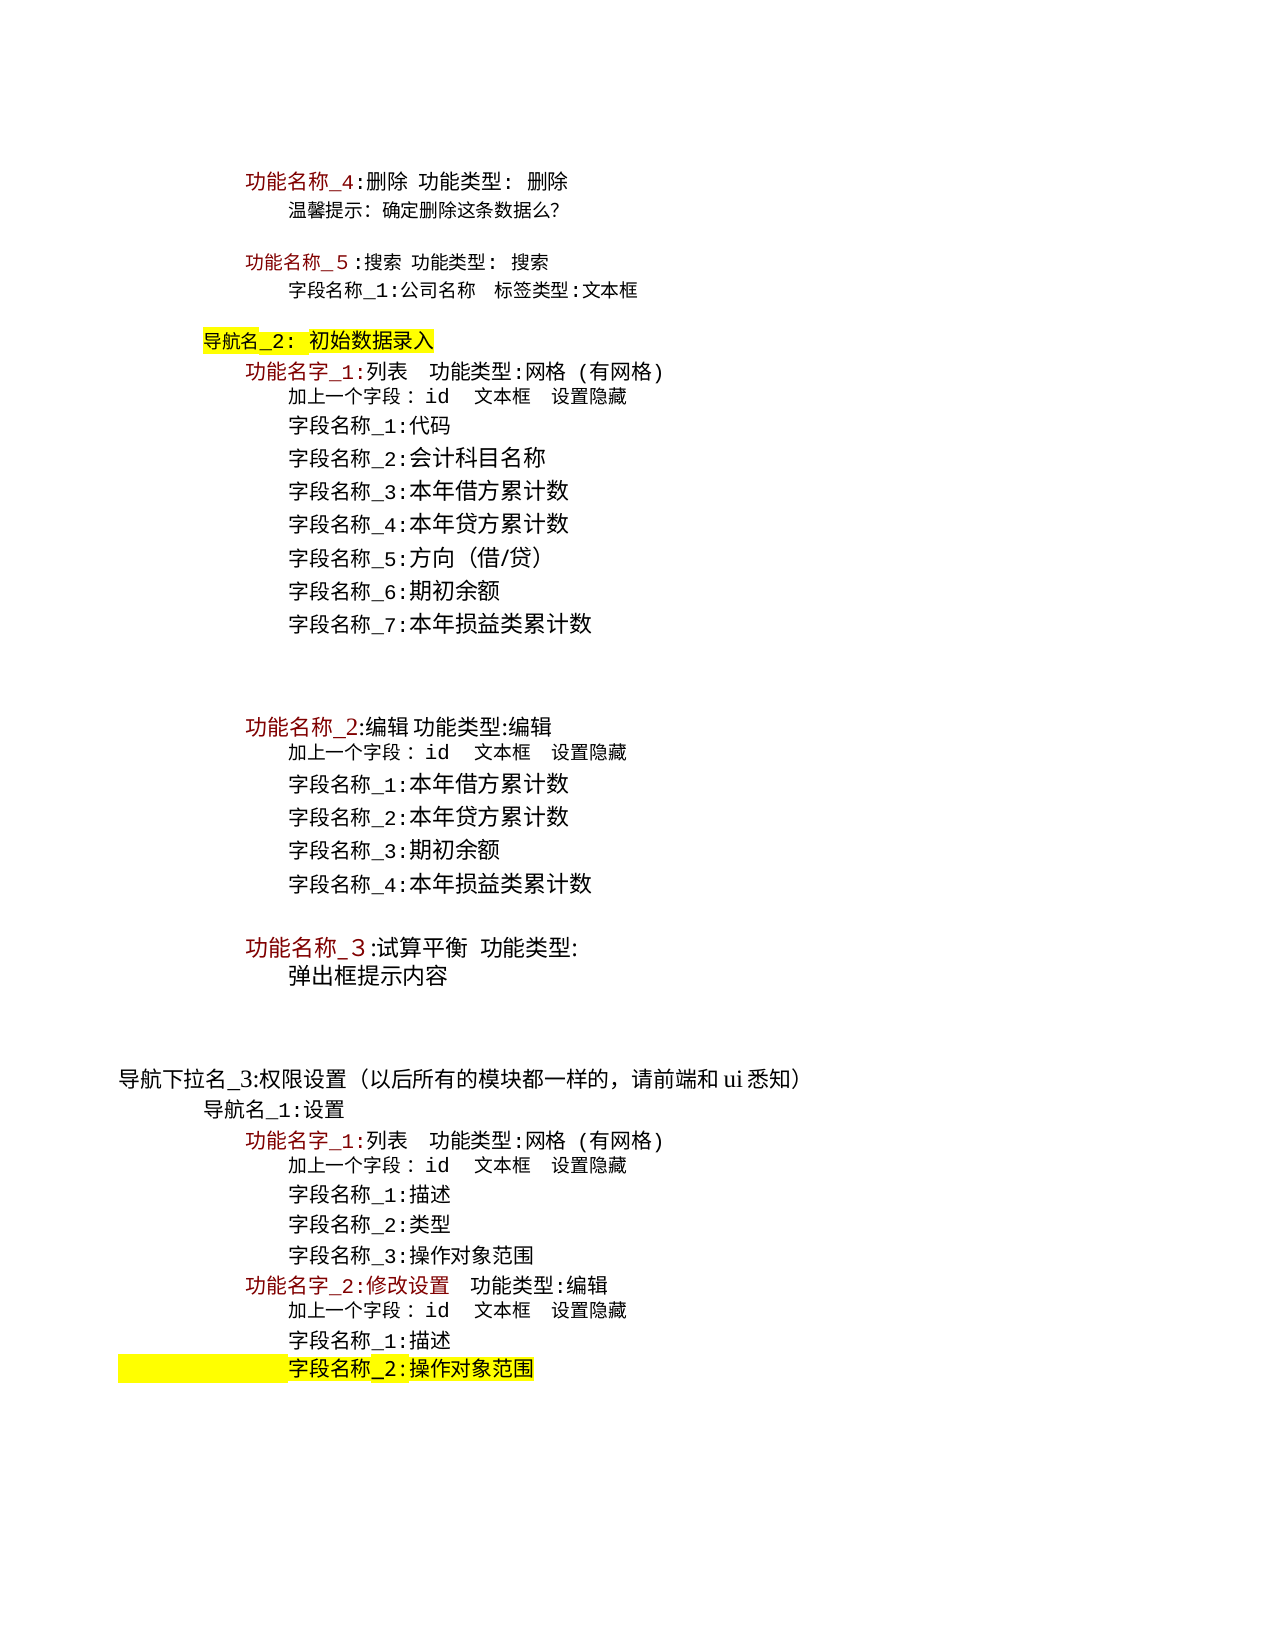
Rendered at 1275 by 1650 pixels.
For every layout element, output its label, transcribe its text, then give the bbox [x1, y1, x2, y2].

text 功能名字_1:列表 功能类型:网格 (有网格) [118, 1124, 1157, 1154]
text 字段名称_1:描述 [118, 1178, 1157, 1209]
text 导航名_2: 初始数据录入 [118, 327, 1157, 355]
text 温馨提示：确定删除这条数据么？ [118, 196, 1157, 224]
text 字段名称_1:代码 [118, 409, 1157, 440]
text 字段名称_3:本年借方累计数 [118, 473, 1157, 506]
text 加上一个字段 ：id 文本框 设置隐藏 [118, 742, 1157, 766]
text 字段名称_7:本年损益类累计数 [118, 606, 1157, 639]
text 功能名称_３:试算平衡 功能类型: [118, 930, 1157, 963]
text 字段名称_2:操作对象范围 [118, 1354, 1157, 1383]
text 功能名称_4:删除 功能类型: 删除 [118, 165, 1157, 196]
text 功能名称_2:编辑 功能类型:编辑 [118, 710, 1157, 742]
text 字段名称_3:期初余额 [118, 832, 1157, 866]
text 字段名称_2:会计科目名称 [118, 440, 1157, 473]
text 加上一个字段 ：id 文本框 设置隐藏 [118, 1154, 1157, 1178]
text 弹出框提示内容 [118, 963, 1157, 991]
text 加上一个字段 ：id 文本框 设置隐藏 [118, 386, 1157, 409]
text 功能名称_５:搜索 功能类型: 搜索 [118, 247, 1157, 276]
text 导航名_1:设置 [118, 1094, 1157, 1124]
text 字段名称_6:期初余额 [118, 573, 1157, 606]
text 加上一个字段 ：id 文本框 设置隐藏 [118, 1300, 1157, 1324]
text 导航下拉名_3:权限设置（以后所有的模块都一样的，请前端和ui悉知） [118, 1062, 1157, 1094]
text 功能名字_1:列表 功能类型:网格 (有网格) [118, 355, 1157, 386]
text 功能名字_2:修改设置 功能类型:编辑 [118, 1269, 1157, 1300]
text 字段名称_1:公司名称 标签类型:文本框 [118, 276, 1157, 303]
text 字段名称_3:操作对象范围 [118, 1239, 1157, 1269]
text 字段名称_4:本年贷方累计数 [118, 506, 1157, 539]
text 字段名称_2:本年贷方累计数 [118, 799, 1157, 832]
text 字段名称_1:本年借方累计数 [118, 766, 1157, 799]
text 字段名称_5:方向（借/贷） [118, 539, 1157, 573]
text 字段名称_4:本年损益类累计数 [118, 866, 1157, 899]
text 字段名称_2:类型 [118, 1209, 1157, 1239]
text 字段名称_1:描述 [118, 1324, 1157, 1354]
